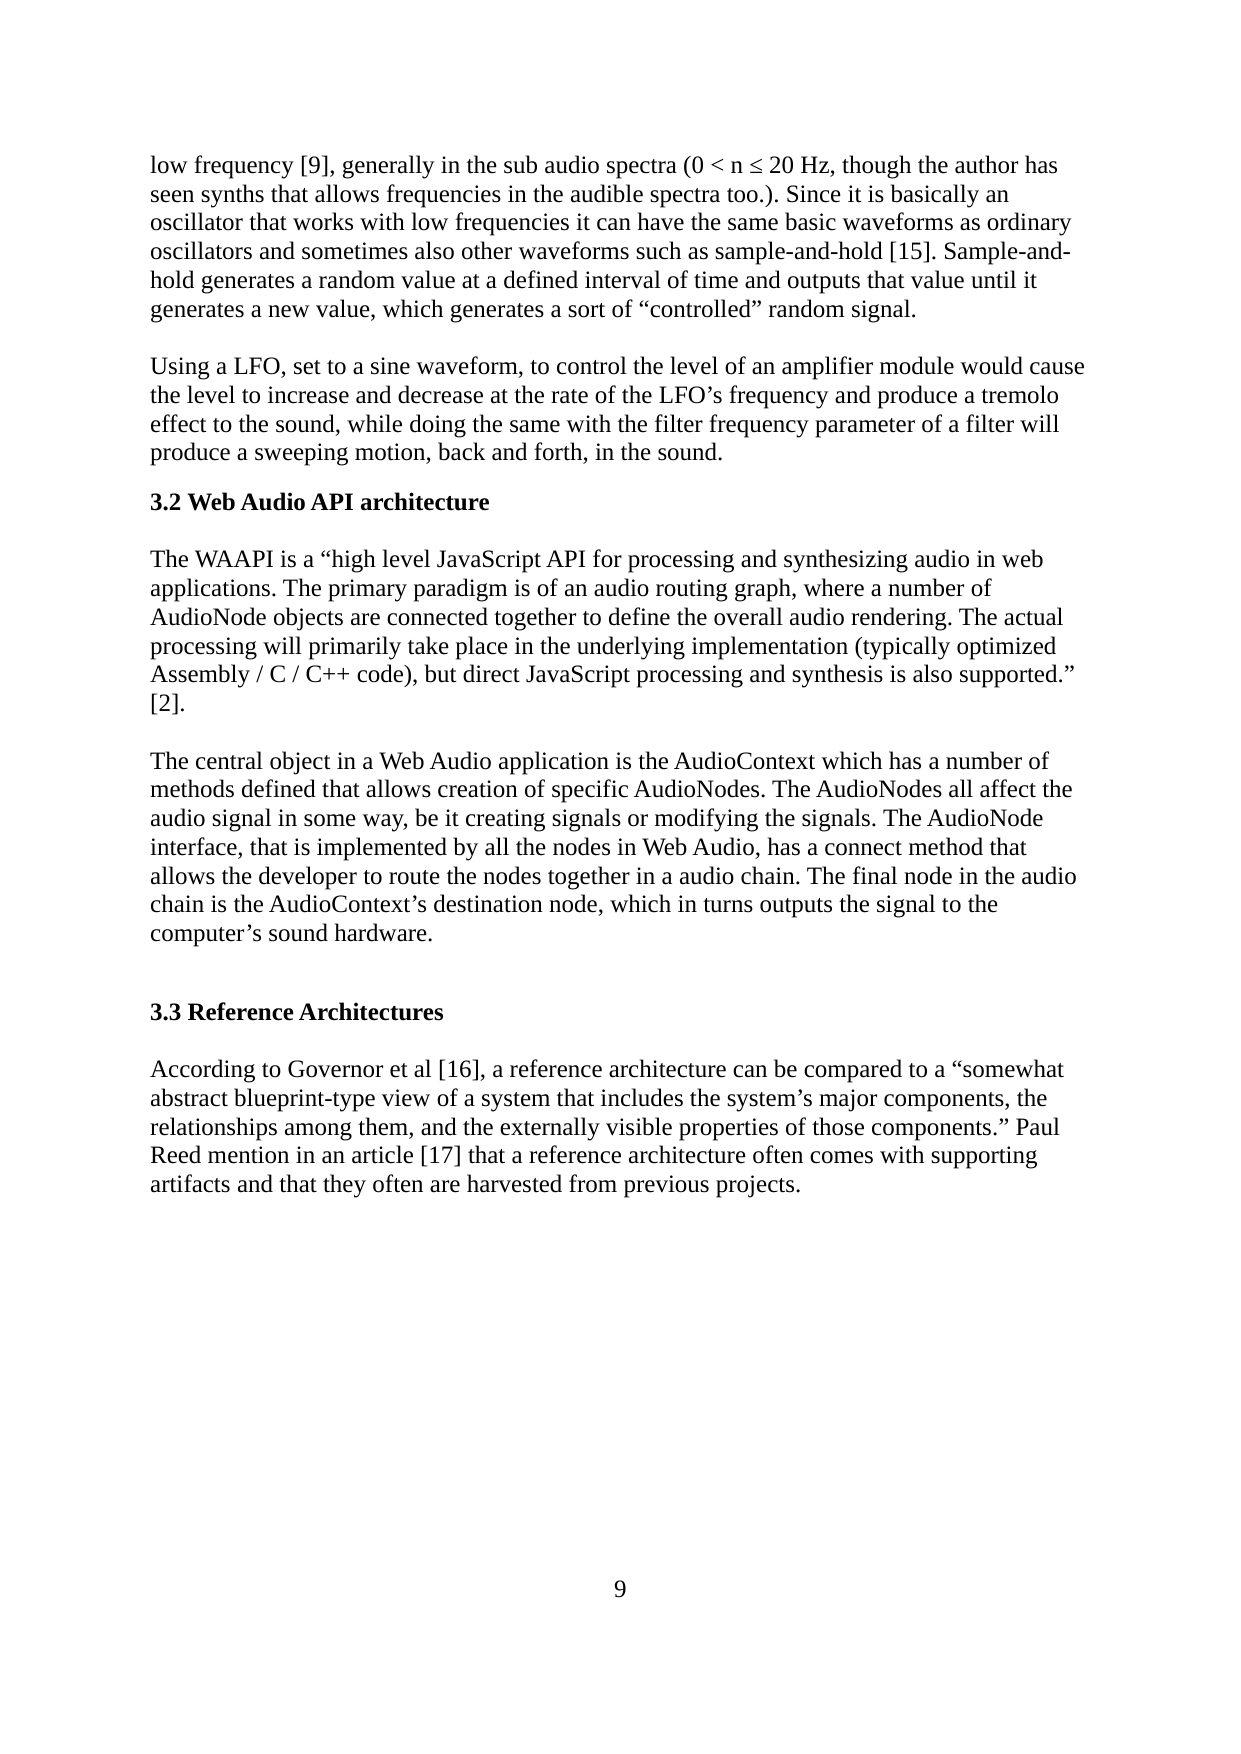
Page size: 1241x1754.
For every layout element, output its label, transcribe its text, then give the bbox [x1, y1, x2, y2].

text According to Governor et al [16], a reference architecture can be compared to a “somewhat abstract blueprint-type view of a system that includes the system’s major components, the relationships among them, and the externally visible properties of those components.” Paul Reed mention in an article [17] that a reference architecture often comes with supporting artifacts and that they often are harvested from previous projects. [150, 1054, 1090, 1198]
text Using a LFO, set to a sine waveform, to control the level of an amplifier module would cause the level to increase and decrease at the rate of the LFO’s frequency and produce a tremolo effect to the sound, while doing the same with the filter frequency parameter of a filter will produce a sweeping motion, back and forth, in the sound. [150, 351, 1090, 466]
text The WAAPI is a “high level JavaScript API for processing and synthesizing audio in web applications. The primary paradigm is of an audio routing graph, where a number of AudioNode objects are connected together to define the overall audio rendering. The actual processing will primarily take place in the underlying implementation (typically optimized Assembly / C / C++ code), but direct JavaScript processing and synthesis is also supported.” [2]. [150, 544, 1090, 717]
subtitle 3.2 Web Audio API architecture [150, 487, 1090, 516]
text The central object in a Web Audio application is the AudioContext which has a number of methods defined that allows creation of specific AudioNodes. The AudioNodes all affect the audio signal in some way, be it creating signals or modifying the signals. The AudioNode interface, that is implemented by all the nodes in Web Audio, has a connect method that allows the developer to route the nodes together in a audio chain. The final node in the audio chain is the AudioContext’s destination node, which in turns outputs the signal to the computer’s sound hardware. [150, 746, 1090, 947]
subtitle 3.3 Reference Architectures [150, 997, 1090, 1025]
text low frequency [9], generally in the sub audio spectra (0 < n ≤ 20 Hz, though the author has seen synths that allows frequencies in the audible spectra too.). Since it is basically an oscillator that works with low frequencies it can have the same basic waveforms as ordinary oscillators and sometimes also other waveforms such as sample-and-hold [15]. Sample-and-hold generates a random value at a defined interval of time and outputs that value until it generates a new value, which generates a sort of “controlled” random signal. [150, 150, 1090, 322]
